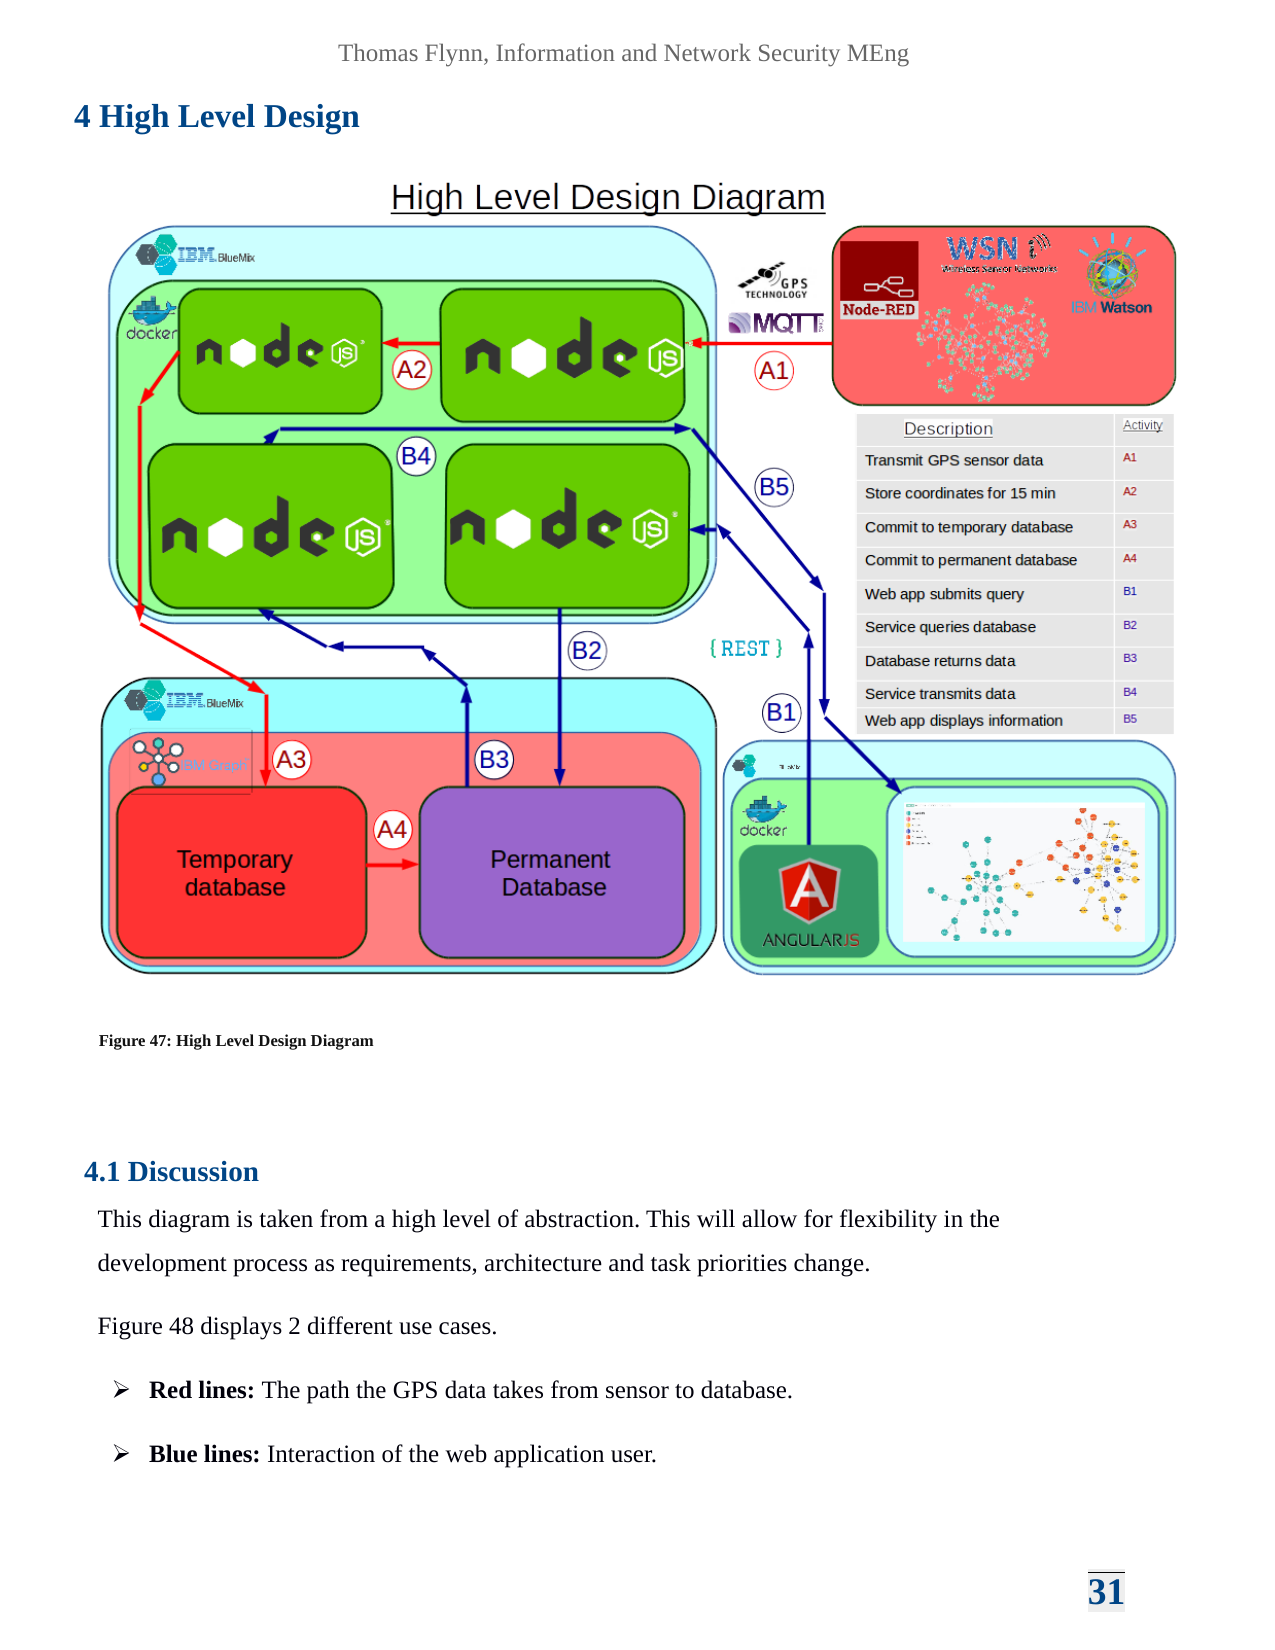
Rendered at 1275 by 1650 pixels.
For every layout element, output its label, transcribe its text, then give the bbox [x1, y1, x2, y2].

subtitle [75, 164, 98, 1050]
text Figure 48 displays 2 different use cases. [97, 1311, 1125, 1340]
text Figure 47: High Level Design Diagram [98, 177, 1200, 1050]
subtitle 4 High Level Design [74, 96, 1125, 134]
list Red lines: The path the GPS data takes from sensor to database. [111, 1375, 1125, 1404]
subtitle 4.1 Discussion [81, 1154, 1125, 1188]
picture [93, 164, 1182, 981]
list Blue lines: Interaction of the web application user. [111, 1439, 1125, 1468]
text This diagram is taken from a high level of abstraction. This will allow for flexibility in the development process as requirements, architecture and task priorities change. [97, 1204, 1125, 1276]
